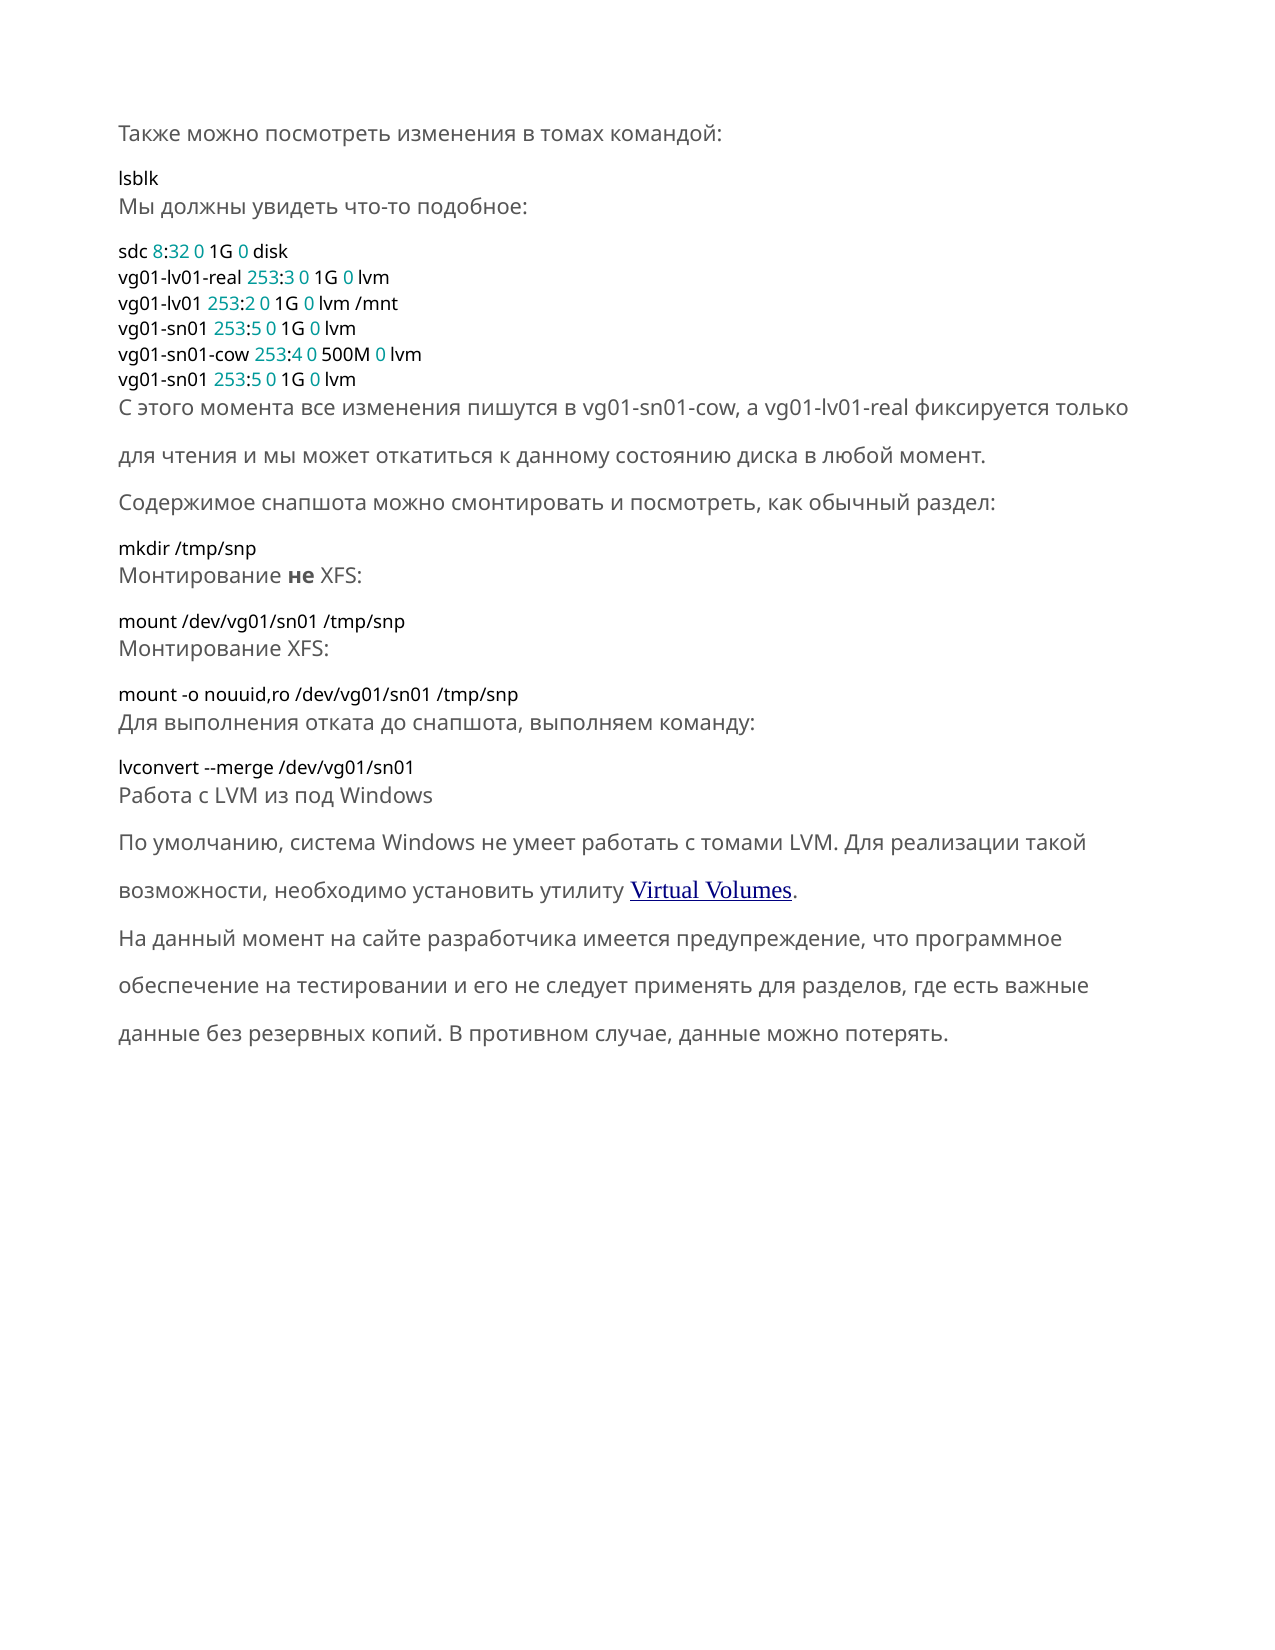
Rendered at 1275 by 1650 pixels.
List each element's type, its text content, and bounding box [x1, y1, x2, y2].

text lvconvert --merge /dev/vg01/sn01 [118, 754, 1157, 780]
text Монтирование XFS: [118, 633, 1157, 663]
text На данный момент на сайте разработчика имеется предупреждение, что программное обеспечение на тестировании и его не следует применять для разделов, где есть важные данные без резервных копий. В противном случае, данные можно потерять. [118, 922, 1157, 1047]
text Содержимое снапшота можно смонтировать и посмотреть, как обычный раздел: [118, 487, 1157, 517]
text По умолчанию, система Windows не умеет работать с томами LVM. Для реализации такой возможности, необходимо установить утилиту Virtual Volumes. [118, 827, 1157, 905]
text vg01-sn01 253:5 0 1G 0 lvm [118, 315, 1157, 341]
text sdc 8:32 0 1G 0 disk [118, 239, 1157, 264]
text Мы должны увидеть что-то подобное: [118, 191, 1157, 221]
text vg01-sn01 253:5 0 1G 0 lvm [118, 366, 1157, 392]
text Для выполнения отката до снапшота, выполняем команду: [118, 707, 1157, 736]
text vg01-lv01-real 253:3 0 1G 0 lvm [118, 264, 1157, 290]
subtitle Работа с LVM из под Windows [118, 780, 1157, 809]
text Также можно посмотреть изменения в томах командой: [118, 118, 1157, 148]
text vg01-lv01 253:2 0 1G 0 lvm /mnt [118, 290, 1157, 315]
text mkdir /tmp/snp [118, 535, 1157, 560]
text mount -o nouuid,ro /dev/vg01/sn01 /tmp/snp [118, 681, 1157, 707]
text Монтирование не XFS: [118, 560, 1157, 590]
text mount /dev/vg01/sn01 /tmp/snp [118, 608, 1157, 633]
text С этого момента все изменения пишутся в vg01-sn01-cow, а vg01-lv01-real фиксируется только для чтения и мы может откатиться к данному состоянию диска в любой момент. [118, 392, 1157, 469]
text lsblk [118, 166, 1157, 191]
text vg01-sn01-cow 253:4 0 500M 0 lvm [118, 341, 1157, 366]
